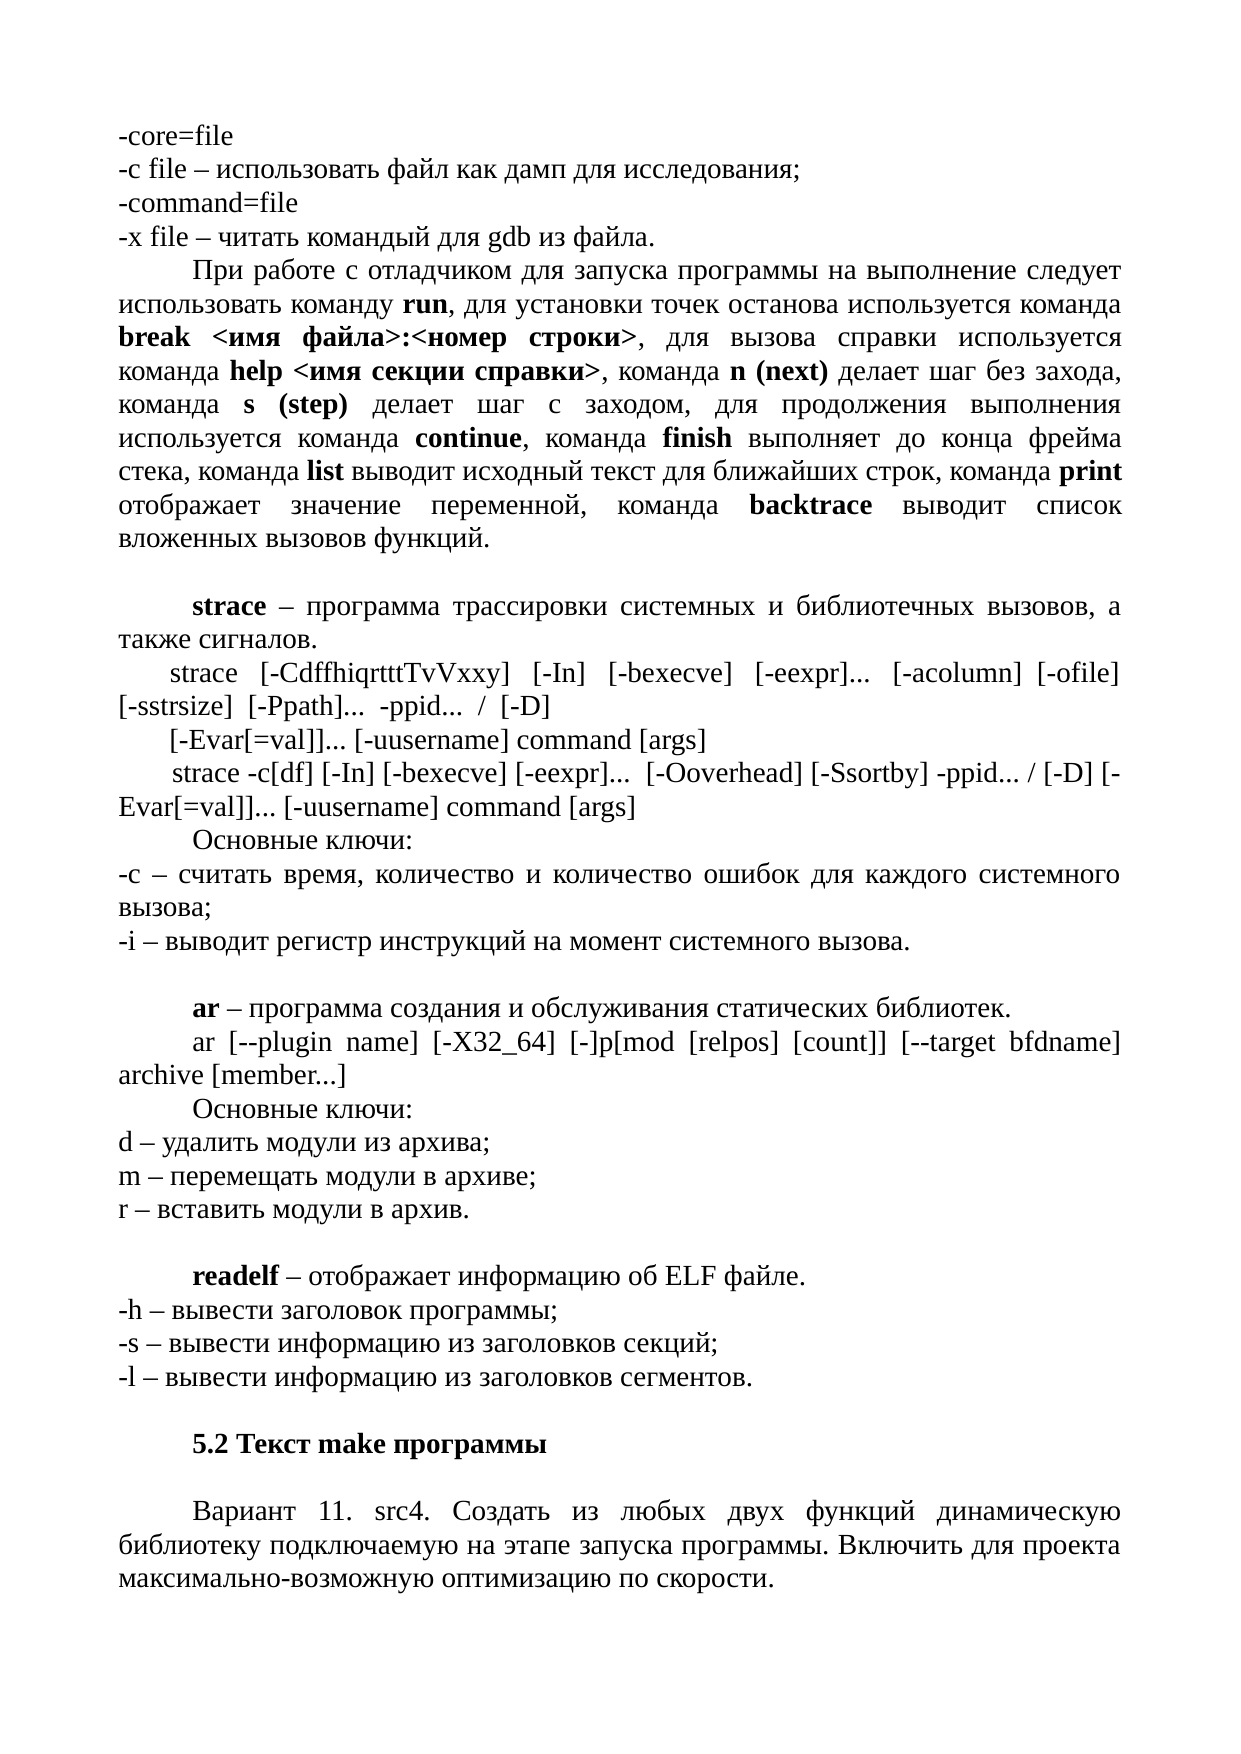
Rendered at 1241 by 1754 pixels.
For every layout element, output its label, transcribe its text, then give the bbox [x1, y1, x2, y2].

text -core=file [118, 118, 1122, 152]
text -c – считать время, количество и количество ошибок для каждого системного вызова; [118, 856, 1122, 923]
text [-Evar[=val]]... [-uusername] command [args] [118, 722, 1122, 755]
text -i – выводит регистр инструкций на момент системного вызова. [118, 923, 1122, 957]
text Вариант 11. src4. Создать из любых двух функций динамическую библиотеку подключаемую на этапе запуска программы. Включить для проекта максимально-возможную оптимизацию по скорости. [118, 1493, 1122, 1594]
text -h – вывести заголовок программы; [118, 1292, 1122, 1326]
text readelf – отображает информацию об ELF файле. [118, 1258, 1122, 1292]
text -x file – читать командый для gdb из файла. [118, 219, 1122, 252]
text strace [-CdffhiqrtttTvVxxy] [-In] [-bexecve] [-eexpr]... [-acolumn] [-ofile] [-sstrsize] [-Ppath]... -ppid... / [-D] [118, 655, 1122, 722]
text r – вставить модули в архив. [118, 1191, 1122, 1225]
text strace -c[df] [-In] [-bexecve] [-eexpr]... [-Ooverhead] [-Ssortby] -ppid... / [-D] [-Evar[=val]]... [-uusername] command [args] [118, 755, 1122, 822]
text d – удалить модули из архива; [118, 1124, 1122, 1158]
text При работе с отладчиком для запуска программы на выполнение следует использовать команду run, для установки точек останова используется команда break <имя файла>:<номер строки>, для вызова справки используется команда help <имя секции справки>, команда n (next) делает шаг без захода, команда s (step) делает шаг с заходом, для продолжения выполнения используется команда continue, команда finish выполняет до конца фрейма стека, команда list выводит исходный текст для ближайших строк, команда print отображает значение переменной, команда backtrace выводит список вложенных вызовов функций. [118, 252, 1122, 554]
text 5.2 Текст make программы [118, 1426, 1122, 1460]
text ar [--plugin name] [-X32_64] [-]p[mod [relpos] [count]] [--target bfdname] archive [member...] [118, 1024, 1122, 1091]
text -c file – использовать файл как дамп для исследования; [118, 152, 1122, 185]
text ar – программа создания и обслуживания статических библиотек. [118, 990, 1122, 1024]
text m – перемещать модули в архиве; [118, 1158, 1122, 1191]
text -s – вывести информацию из заголовков секций; [118, 1326, 1122, 1359]
text Основные ключи: [118, 1091, 1122, 1124]
text -command=file [118, 185, 1122, 219]
text -l – вывести информацию из заголовков сегментов. [118, 1359, 1122, 1393]
text Основные ключи: [118, 822, 1122, 856]
text strace – программа трассировки системных и библиотечных вызовов, а также сигналов. [118, 588, 1122, 655]
